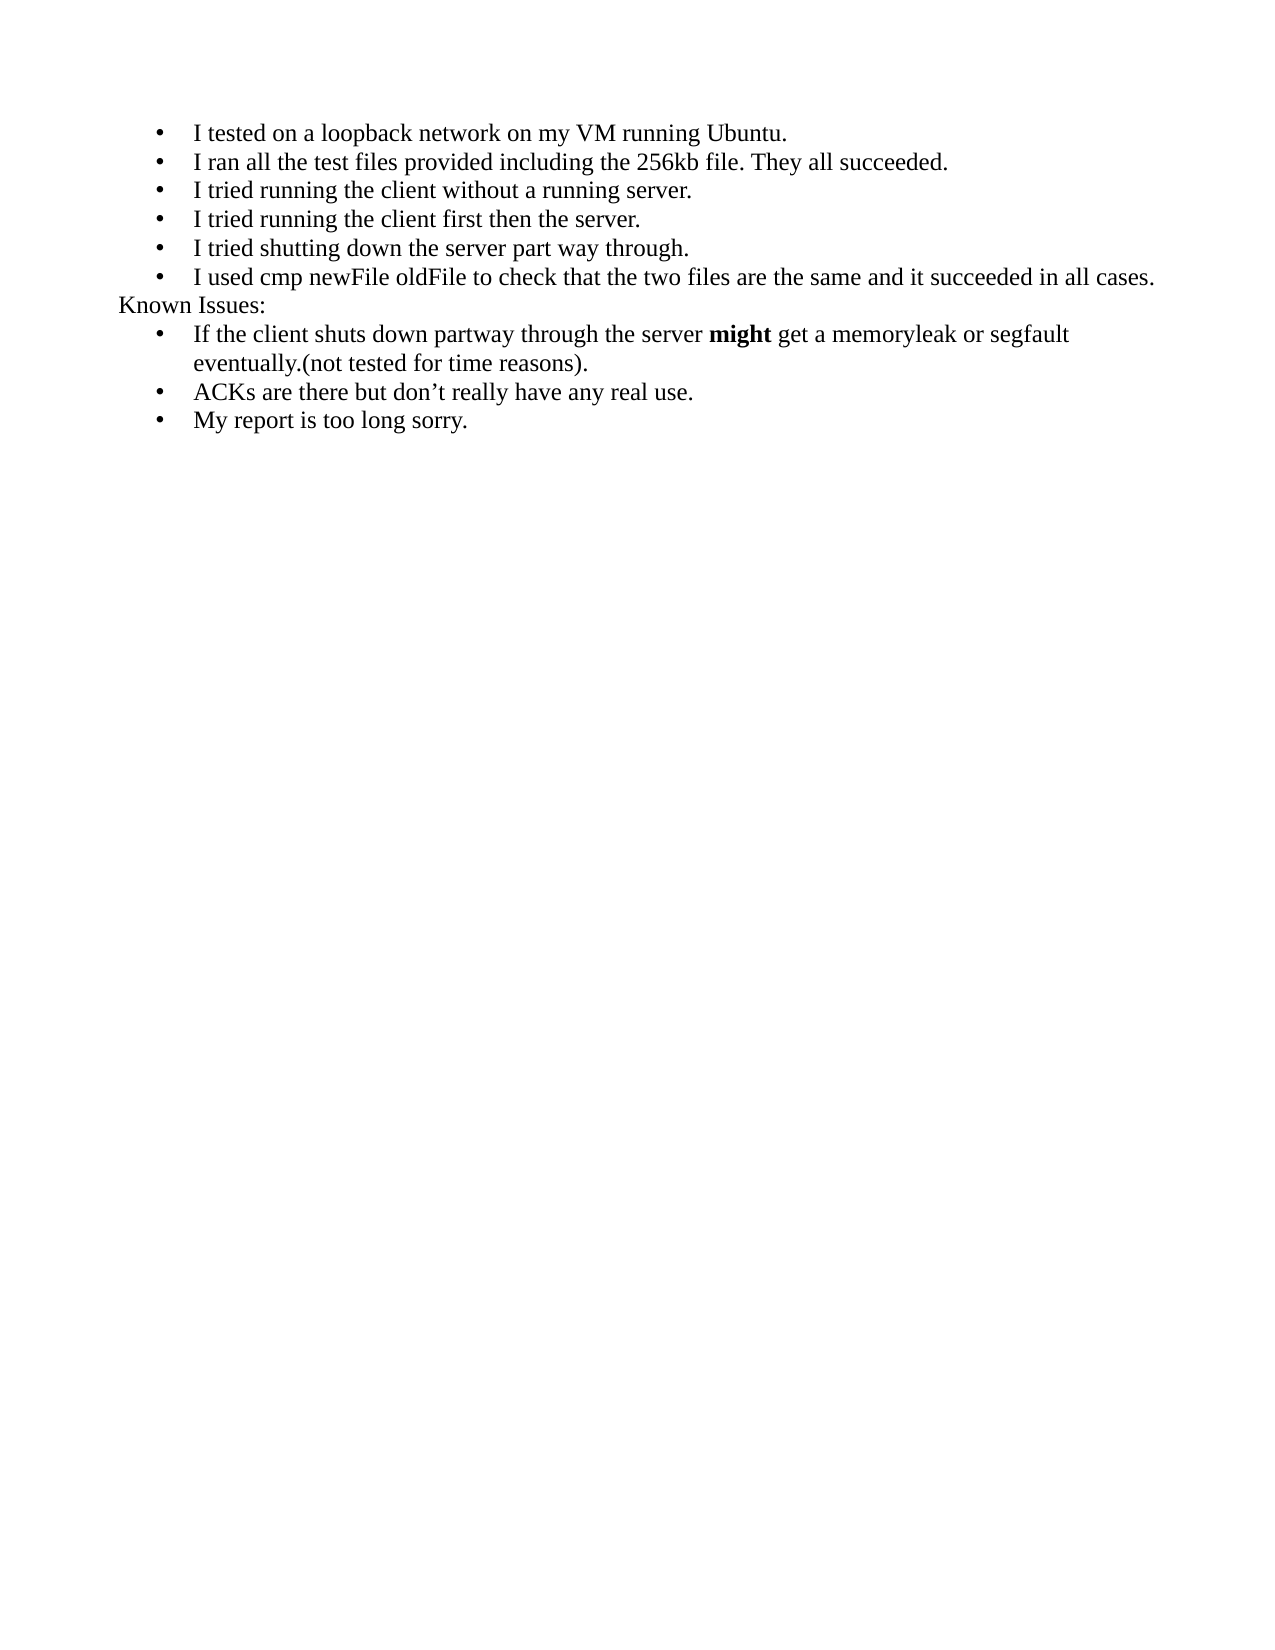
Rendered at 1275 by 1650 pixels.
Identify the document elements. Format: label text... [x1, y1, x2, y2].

list My report is too long sorry. [156, 406, 1157, 434]
text Known Issues: [118, 291, 1157, 319]
list I tried running the client first then the server. [156, 204, 1157, 233]
list ACKs are there but don’t really have any real use. [156, 377, 1157, 406]
list I tried running the client without a running server. [156, 176, 1157, 204]
list I tested on a loopback network on my VM running Ubuntu. [156, 118, 1157, 147]
list If the client shuts down partway through the server might get a memoryleak or segfault eventually.(not tested for time reasons). [156, 319, 1157, 377]
list I ran all the test files provided including the 256kb file. They all succeeded. [156, 147, 1157, 176]
list I tried shutting down the server part way through. [156, 233, 1157, 262]
list I used cmp newFile oldFile to check that the two files are the same and it succeeded in all cases. [156, 262, 1157, 291]
